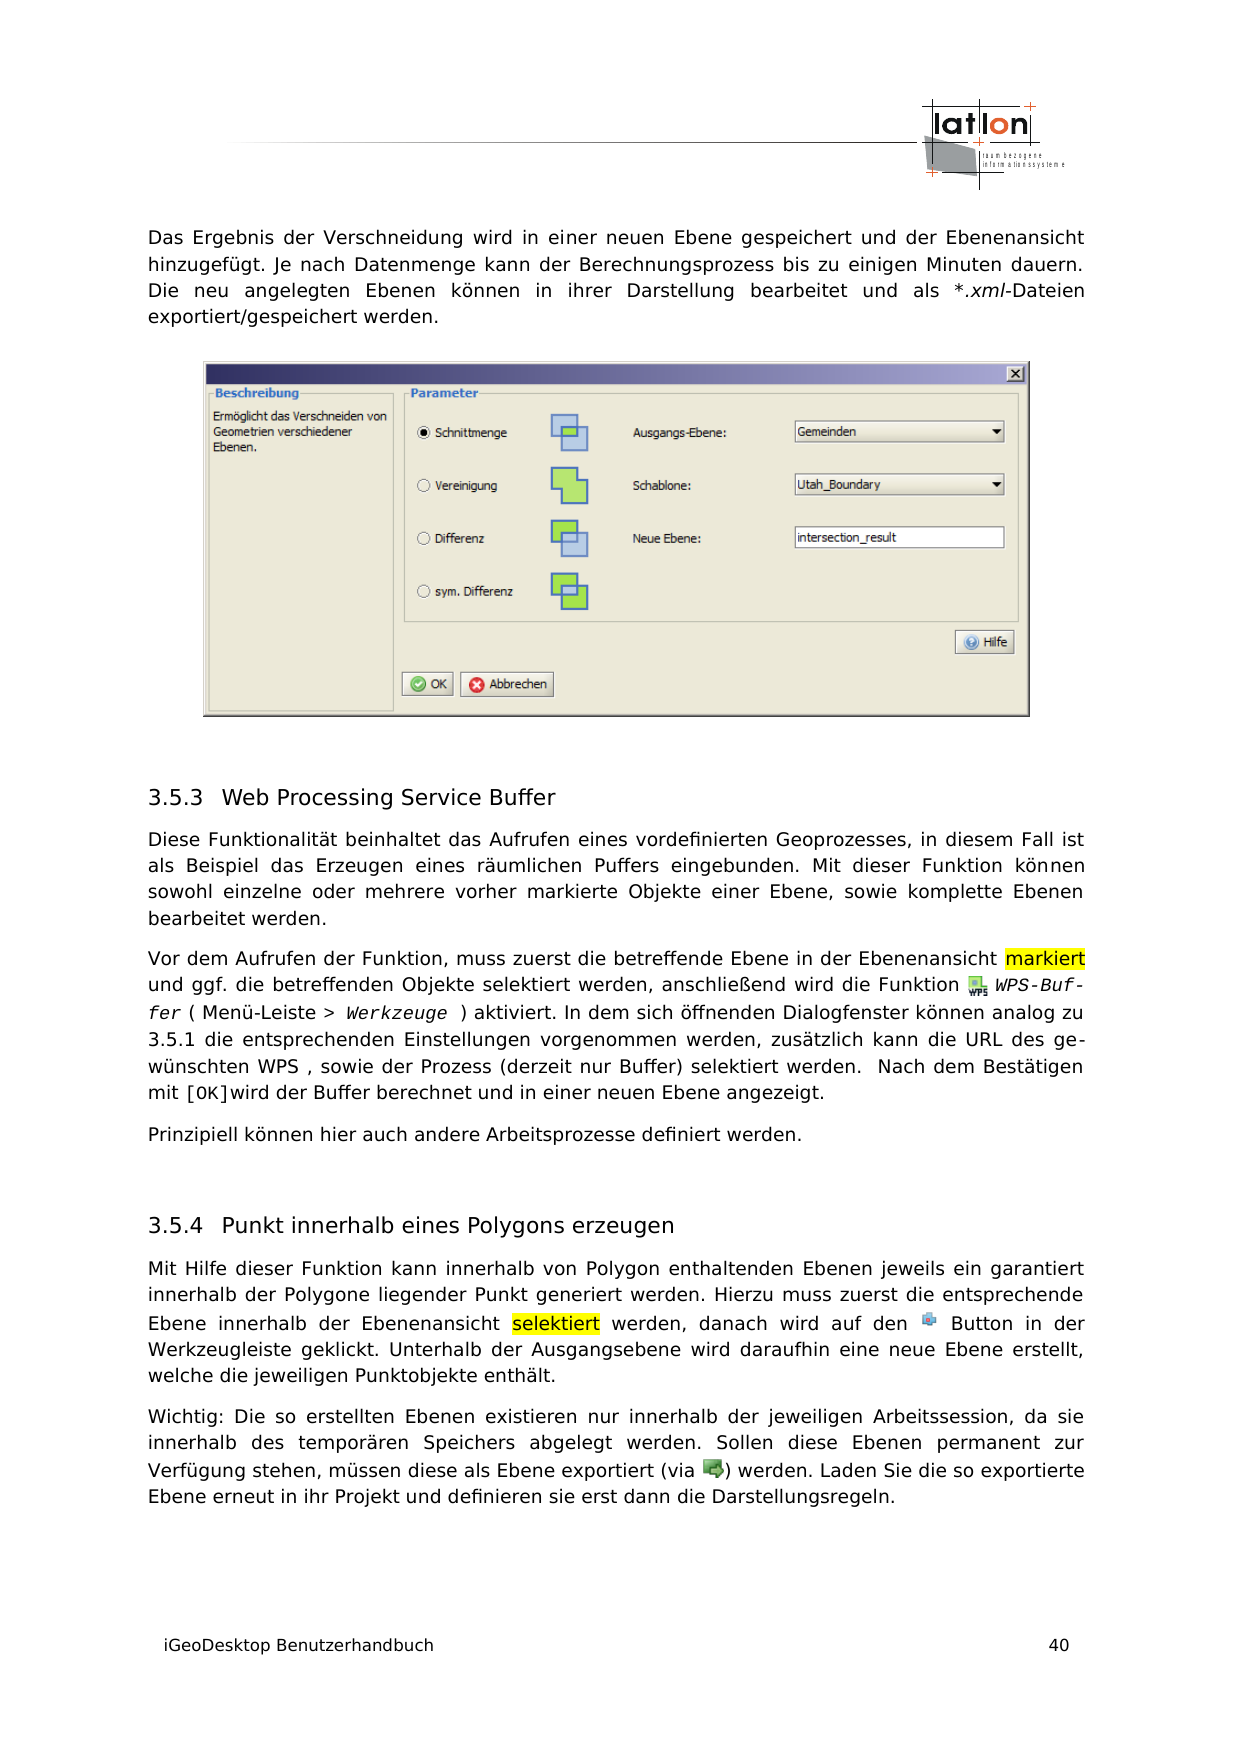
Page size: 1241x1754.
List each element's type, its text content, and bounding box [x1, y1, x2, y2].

text Wichtig: Die so erstellten Ebenen existieren nur innerhalb der jeweiligen Arbeitssession, da sie innerhalb des temporären Speichers abgelegt werden. Sollen diese Ebenen permanent zur Verfügung stehen, müssen diese als Ebene exportiert (via ) werden. Laden Sie die so exportierte Ebene erneut in ihr Projekt und definieren sie erst dann die Darstellungsregeln. [148, 1406, 1085, 1508]
text Vor dem Aufrufen der Funktion, muss zuerst die betreffende Ebene in der Ebenenansicht markiert und ggf. die betreffenden Objekte selektiert werden, anschließend wird die Funktion WPS-Buf­fer ( Menü-Leiste > Werkzeuge ) aktiviert. In dem sich öffnenden Dialogfenster können analog zu 3.5.1 die entsprechenden Einstellungen vorgenommen werden, zusätzlich kann die URL des ge­wünschten WPS , sowie der Prozess (derzeit nur Buffer) selektiert werden. Nach dem Bestätigen mit [OK]wird der Buffer berechnet und in einer neuen Ebene angezeigt. [148, 948, 1085, 1105]
picture [968, 976, 988, 996]
picture [920, 1310, 940, 1329]
text Das Ergebnis der Verschneidung wird in ei­ner neuen Ebene gespeichert und der Ebenenansicht hinzugefügt. Je nach Datenmenge kann der Berechnungsprozess bis zu einigen Minuten dauern. Die neu angelegten Ebenen können in ihrer Darstellung bearbeitet und als *.xml-Dateien exportiert/gespeichert werden. [148, 227, 1085, 328]
subtitle 3.5.3 Web Processing Service Buffer [148, 784, 1085, 810]
text Mit Hilfe dieser Funktion kann innerhalb von Polygon enthaltenden Ebenen jeweils ein garantiert innerhalb der Polygone liegender Punkt generiert werden. Hierzu muss zuerst die entsprechende Ebene innerhalb der Ebenenansicht selektiert werden, danach wird auf den Button in der Werkzeugleiste geklickt. Unterhalb der Ausgangsebene wird daraufhin eine neue Ebene erstellt, welche die jeweiligen Punktobjekte enthält. [148, 1257, 1085, 1387]
picture [702, 1458, 724, 1478]
text Diese Funktionalität beinhaltet das Aufrufen eines vordefinierten Geoprozesses, in diesem Fall ist als Beispiel das Erzeugen eines räumlichen Puffers eingebunden. Mit dieser Funktion kön­nen sowohl einzelne oder mehrere vorher markierte Objekte einer Ebene, sowie komplette Ebenen bearbeitet werden. [148, 828, 1085, 929]
subtitle 3.5.4 Punkt innerhalb eines Polygons erzeugen [148, 1213, 1085, 1239]
text Prinzipiell können hier auch andere Arbeitsprozesse definiert werden. [148, 1124, 1085, 1172]
picture [203, 361, 1030, 717]
